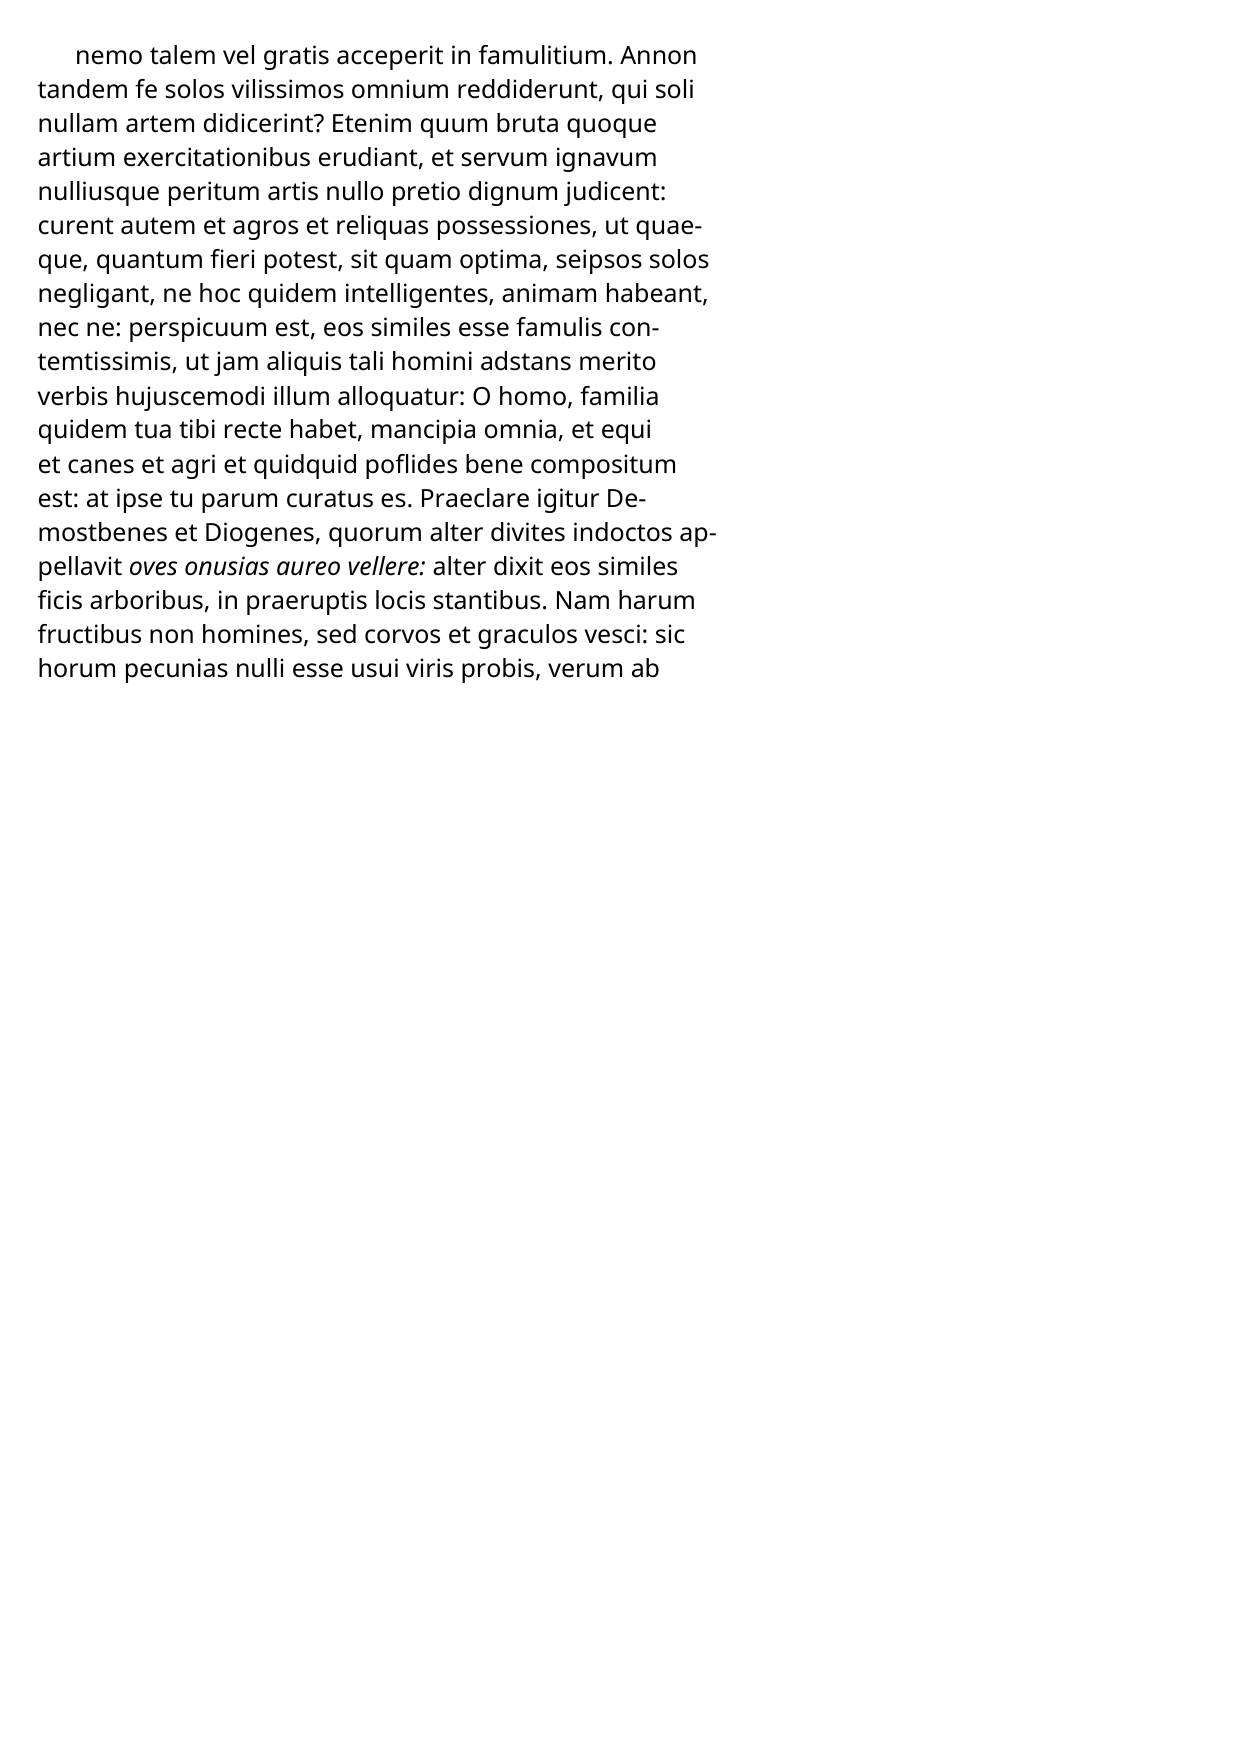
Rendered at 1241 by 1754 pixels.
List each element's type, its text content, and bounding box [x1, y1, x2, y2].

text nemo talem vel gratis acceperit in famulitium. Annon tandem fe solos vilissimos omnium reddiderunt, qui soli nullam artem didicerint? Etenim quum bruta quoque artium exercitationibus erudiant, et servum ignavum nulliusque peritum artis nullo pretio dignum judicent: curent autem et agros et reliquas possessiones, ut quae- que, quantum fieri potest, sit quam optima, seipsos solos negligant, ne hoc quidem intelligentes, animam habeant, nec ne: perspicuum est, eos similes esse famulis con- temtissimis, ut jam aliquis tali homini adstans merito verbis hujuscemodi illum alloquatur: O homo, familia quidem tua tibi recte habet, mancipia omnia, et equi et canes et agri et quidquid poflides bene compositum est: at ipse tu parum curatus es. Praeclare igitur De- mostbenes et Diogenes, quorum alter divites indoctos ap- pellavit oves onusias aureo vellere: alter dixit eos similes ficis arboribus, in praeruptis locis stantibus. Nam harum fructibus non homines, sed corvos et graculos vesci: sic horum pecunias nulli esse usui viris probis, verum ab [37, 37, 1203, 685]
